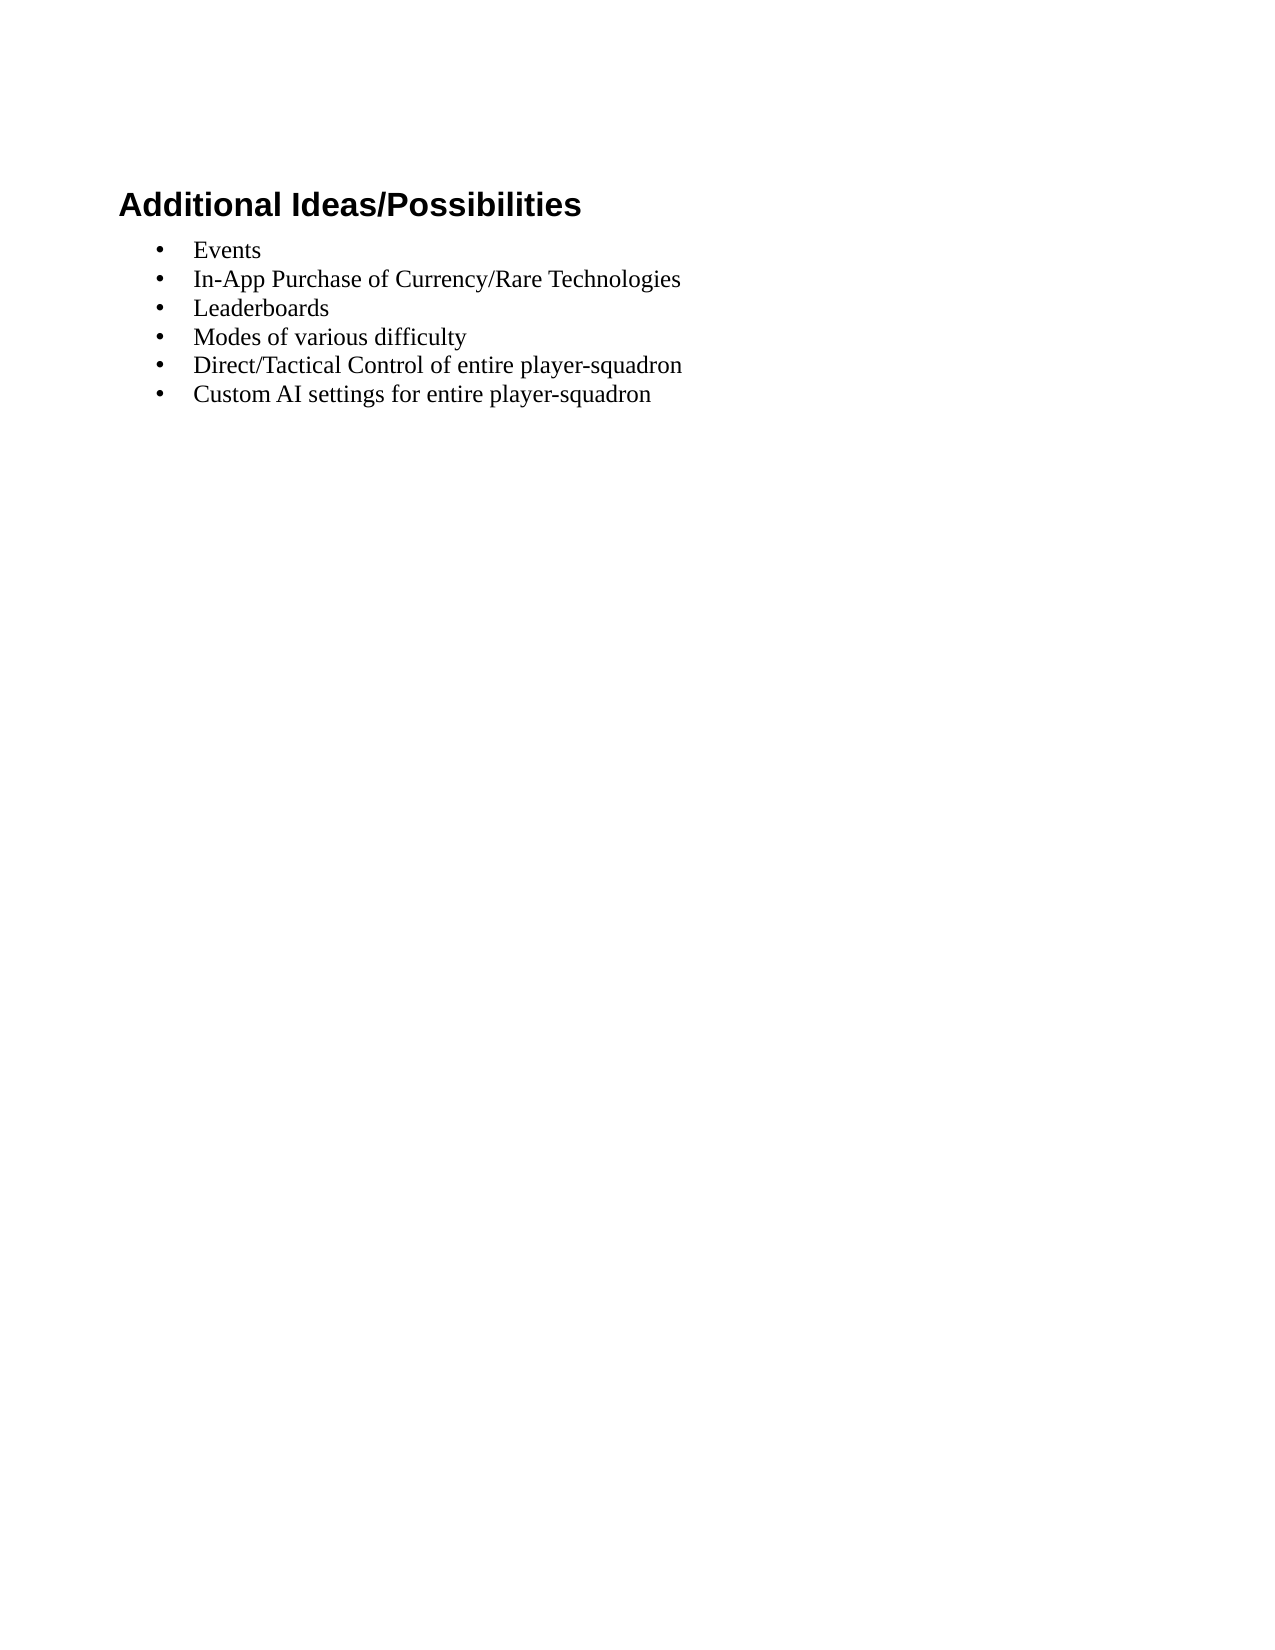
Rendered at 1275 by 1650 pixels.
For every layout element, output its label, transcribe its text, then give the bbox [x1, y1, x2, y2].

list Custom AI settings for entire player-squadron [156, 379, 1157, 408]
list Modes of various difficulty [156, 322, 1157, 351]
list Direct/Tactical Control of entire player-squadron [156, 351, 1157, 379]
list In-App Purchase of Currency/Rare Technologies [156, 264, 1157, 293]
subtitle Additional Ideas/Possibilities [118, 184, 1157, 223]
list Events [156, 236, 1157, 264]
list Leaderboards [156, 293, 1157, 322]
